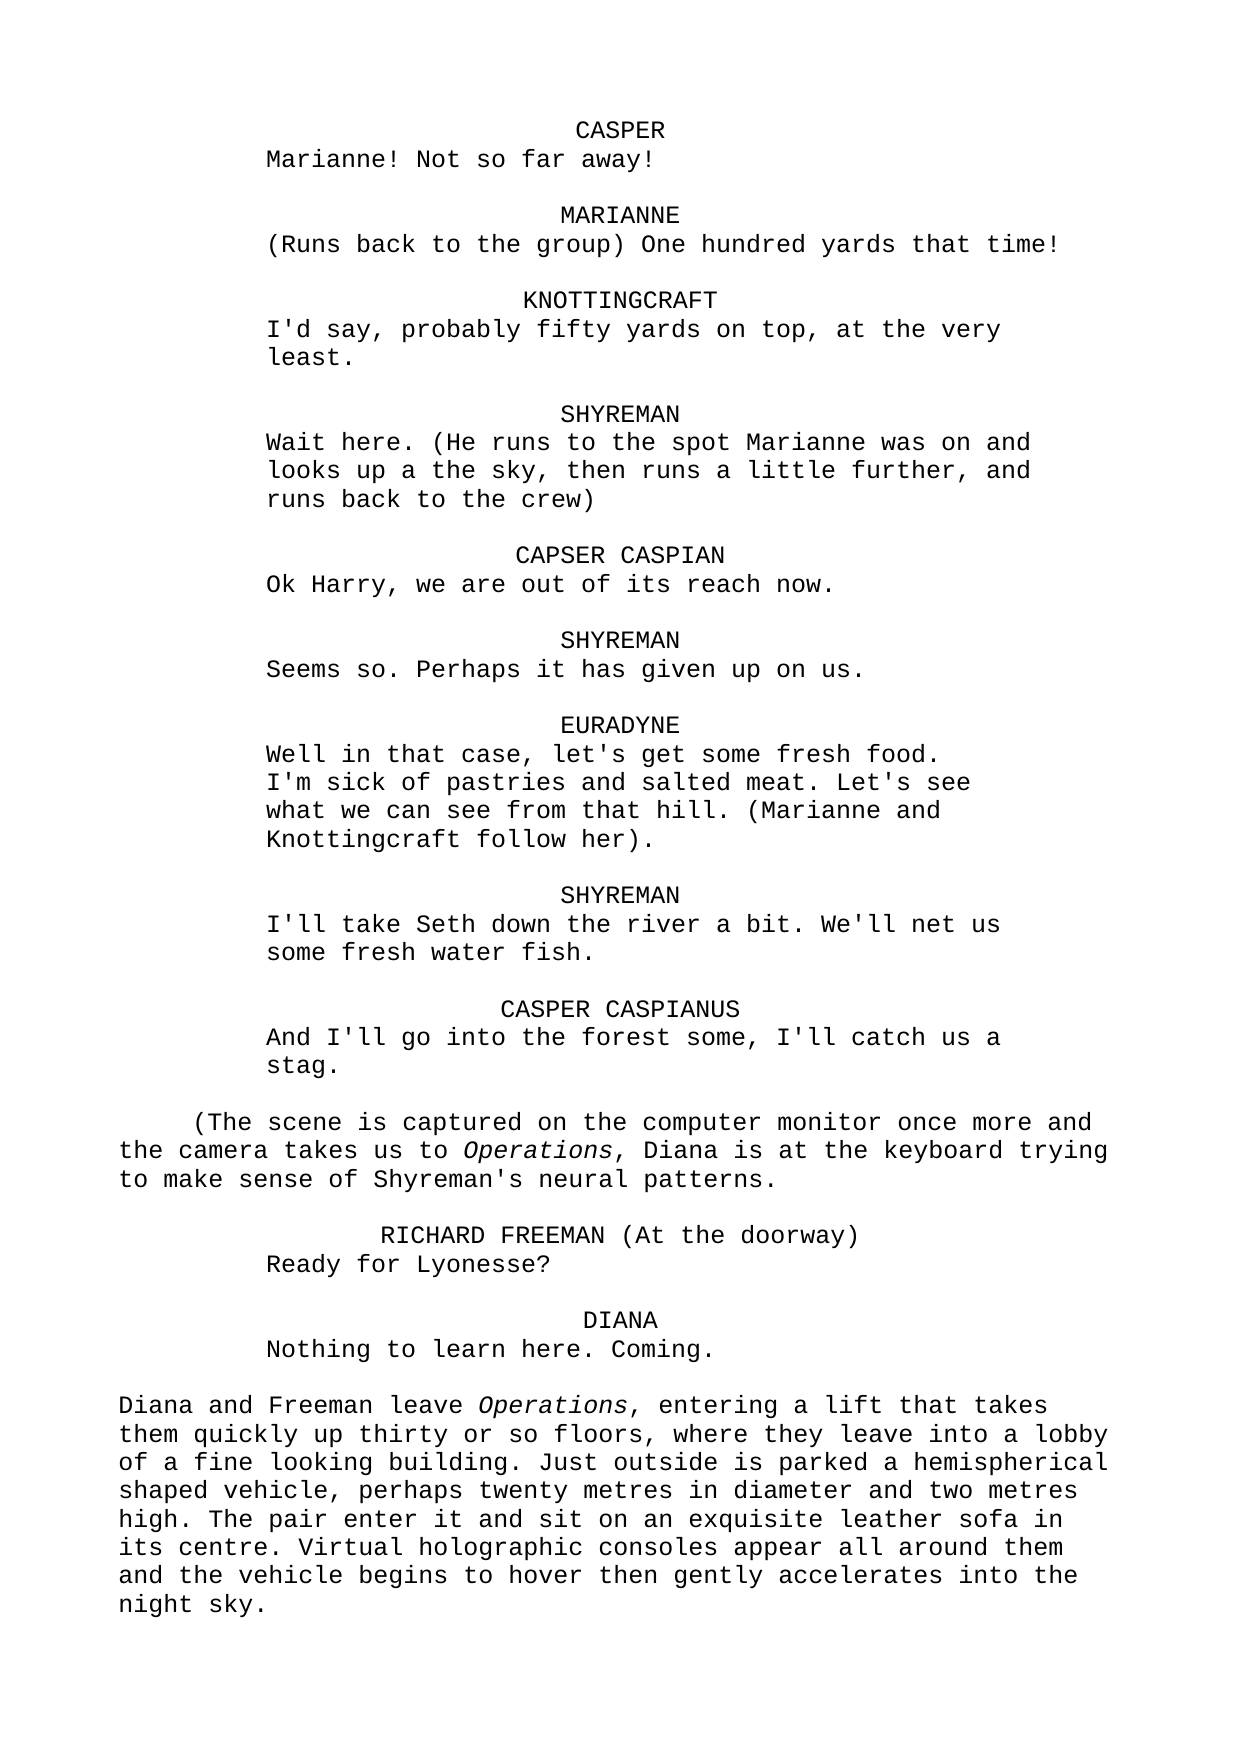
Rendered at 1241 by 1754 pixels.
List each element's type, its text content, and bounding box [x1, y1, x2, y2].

text Wait here. (He runs to the spot Marianne was on and [118, 430, 1122, 458]
text runs back to the crew) [118, 486, 1122, 515]
text CASPER [118, 118, 1122, 146]
text Ok Harry, we are out of its reach now. [118, 571, 1122, 600]
text I'll take Seth down the river a bit. We'll net us [118, 911, 1122, 940]
text KNOTTINGCRAFT [118, 288, 1122, 316]
text SHYREMAN [118, 883, 1122, 911]
text Knottingcraft follow her). [118, 826, 1122, 855]
text I'm sick of pastries and salted meat. Let's see [118, 770, 1122, 798]
text CAPSER CASPIAN [118, 543, 1122, 571]
text SHYREMAN [118, 401, 1122, 430]
text DIANA [118, 1308, 1122, 1336]
text And I'll go into the forest some, I'll catch us a [118, 1025, 1122, 1053]
text Well in that case, let's get some fresh food. [118, 741, 1122, 770]
text SHYREMAN [118, 628, 1122, 656]
text EURADYNE [118, 713, 1122, 741]
text (Runs back to the group) One hundred yards that time! [118, 231, 1122, 260]
text least. [118, 345, 1122, 373]
text MARIANNE [118, 203, 1122, 231]
text Seems so. Perhaps it has given up on us. [118, 656, 1122, 685]
text I'd say, probably fifty yards on top, at the very [118, 316, 1122, 345]
text (The scene is captured on the computer monitor once more and the camera takes us to Operations, Diana is at the keyboard trying to make sense of Shyreman's neural patterns. [118, 1110, 1122, 1195]
text looks up a the sky, then runs a little further, and [118, 458, 1122, 486]
text Diana and Freeman leave Operations, entering a lift that takes them quickly up thirty or so floors, where they leave into a lobby of a fine looking building. Just outside is parked a hemispherical shaped vehicle, perhaps twenty metres in diameter and two metres high. The pair enter it and sit on an exquisite leather sofa in its centre. Virtual holographic consoles appear all around them and the vehicle begins to hover then gently accelerates into the night sky. [118, 1393, 1122, 1620]
text some fresh water fish. [118, 940, 1122, 968]
text RICHARD FREEMAN (At the doorway) [118, 1223, 1122, 1251]
text what we can see from that hill. (Marianne and [118, 798, 1122, 826]
text Marianne! Not so far away! [118, 146, 1122, 175]
text CASPER CASPIANUS [118, 996, 1122, 1025]
text Ready for Lyonesse? [118, 1251, 1122, 1280]
text Nothing to learn here. Coming. [118, 1336, 1122, 1365]
text stag. [118, 1053, 1122, 1081]
